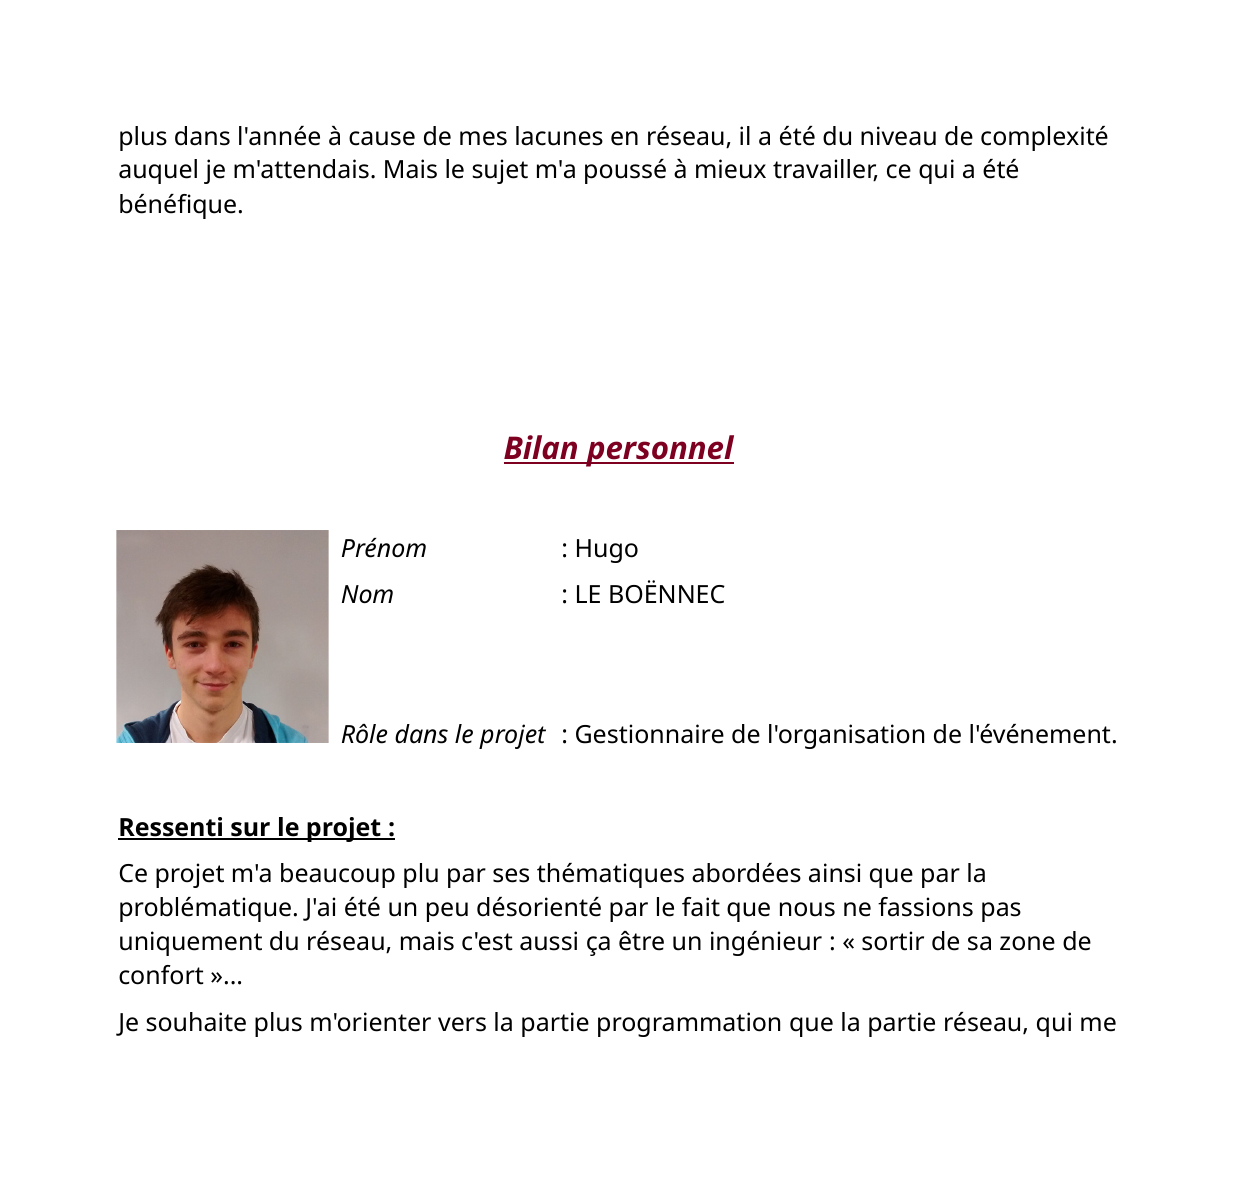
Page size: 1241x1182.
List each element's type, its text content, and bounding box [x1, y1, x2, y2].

text plus dans l'année à cause de mes lacunes en réseau, il a été du niveau de complexité auquel je m'attendais. Mais le sujet m'a poussé à mieux travailler, ce qui a été bénéfique. [118, 118, 1122, 220]
text Rôle dans le projet : Gestionnaire de l'organisation de l'événement. [118, 716, 1122, 750]
picture [116, 530, 329, 743]
text Nom : LE BOËNNEC [329, 577, 1122, 611]
text Je souhaite plus m'orienter vers la partie programmation que la partie réseau, qui me [118, 1004, 1122, 1038]
text Ce projet m'a beaucoup plu par ses thématiques abordées ainsi que par la problématique. J'ai été un peu désorienté par le fait que nous ne fassions pas uniquement du réseau, mais c'est aussi ça être un ingénieur : « sortir de sa zone de confort »... [118, 856, 1122, 992]
text Prénom : Hugo [329, 530, 1122, 564]
text Ressenti sur le projet : [118, 809, 1122, 843]
text Bilan personnel [118, 426, 1122, 469]
